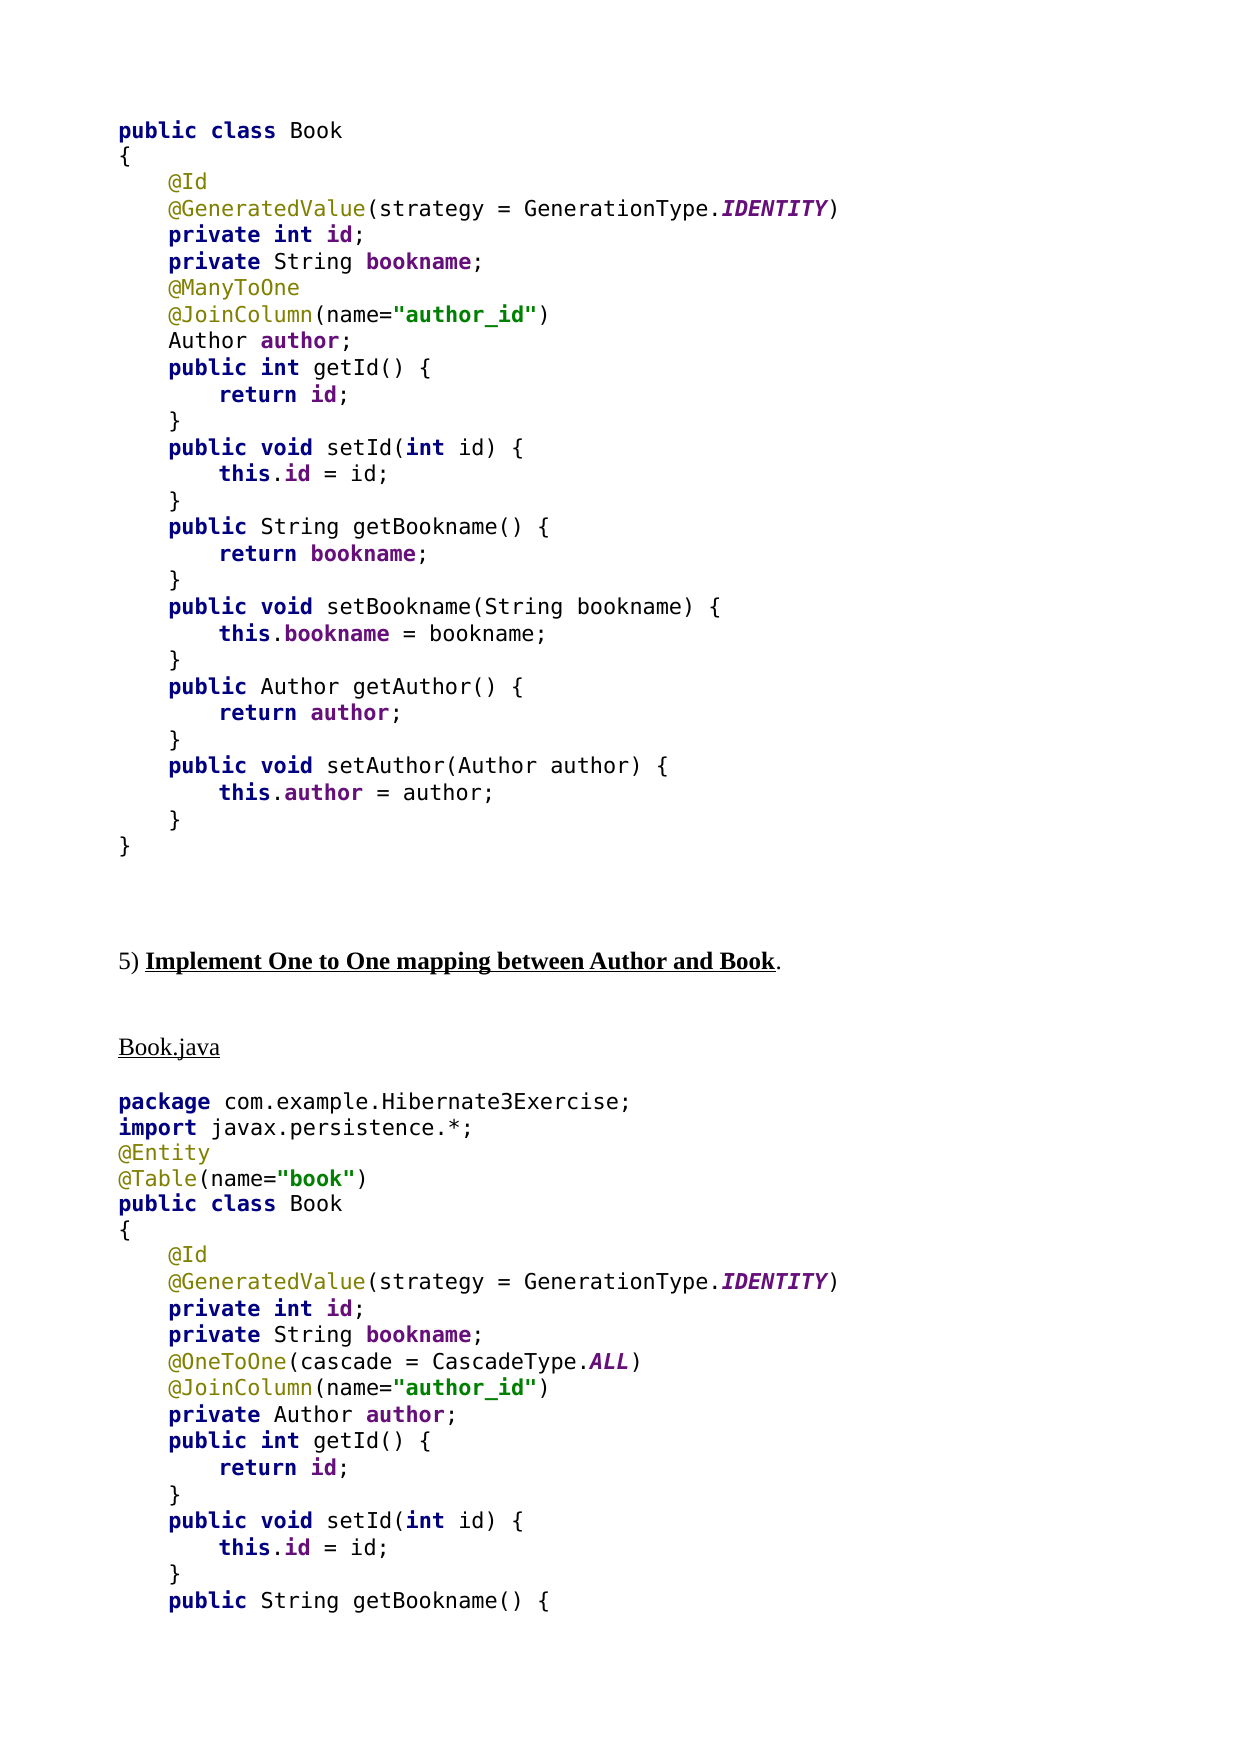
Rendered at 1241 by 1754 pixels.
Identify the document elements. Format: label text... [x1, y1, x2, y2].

text public class Book [118, 1192, 1122, 1217]
text return id; [118, 1455, 1122, 1482]
text this.id = id; [118, 461, 1122, 488]
text @Entity [118, 1141, 1122, 1166]
text private int id; [118, 1296, 1122, 1322]
text 5) Implement One to One mapping between Author and Book. [118, 946, 1122, 974]
text public Author getAuthor() { [118, 674, 1122, 700]
text this.bookname = bookname; [118, 621, 1122, 647]
text @Id [118, 1243, 1122, 1269]
text @JoinColumn(name="author_id") [118, 302, 1122, 328]
text } [118, 1482, 1122, 1508]
text return id; [118, 382, 1122, 408]
text public void setId(int id) { [118, 435, 1122, 461]
text import javax.persistence.*; [118, 1115, 1122, 1141]
text public void setId(int id) { [118, 1508, 1122, 1535]
text public void setBookname(String bookname) { [118, 594, 1122, 621]
text private String bookname; [118, 1322, 1122, 1349]
text { [118, 144, 1122, 169]
text } [118, 568, 1122, 594]
text Book.java [118, 1032, 1122, 1061]
text private int id; [118, 222, 1122, 249]
text @GeneratedValue(strategy = GenerationType.IDENTITY) [118, 196, 1122, 222]
text @Table(name="book") [118, 1166, 1122, 1192]
text this.author = author; [118, 780, 1122, 807]
text { [118, 1217, 1122, 1243]
text public int getId() { [118, 1428, 1122, 1455]
text } [118, 647, 1122, 674]
text public void setAuthor(Author author) { [118, 753, 1122, 780]
text @OneToOne(cascade = CascadeType.ALL) [118, 1349, 1122, 1375]
text } [118, 727, 1122, 753]
text } [118, 833, 1122, 859]
text @GeneratedValue(strategy = GenerationType.IDENTITY) [118, 1269, 1122, 1296]
text @ManyToOne [118, 275, 1122, 302]
text @JoinColumn(name="author_id") [118, 1375, 1122, 1402]
text private Author author; [118, 1402, 1122, 1428]
text this.id = id; [118, 1535, 1122, 1561]
text return bookname; [118, 541, 1122, 568]
text } [118, 1561, 1122, 1588]
text } [118, 488, 1122, 514]
text Author author; [118, 328, 1122, 355]
text return author; [118, 700, 1122, 727]
text public class Book [118, 118, 1122, 144]
text private String bookname; [118, 249, 1122, 275]
text public int getId() { [118, 355, 1122, 382]
text public String getBookname() { [118, 1588, 1122, 1614]
text package com.example.Hibernate3Exercise; [118, 1089, 1122, 1115]
text } [118, 807, 1122, 833]
text } [118, 408, 1122, 435]
text public String getBookname() { [118, 514, 1122, 541]
text @Id [118, 169, 1122, 196]
